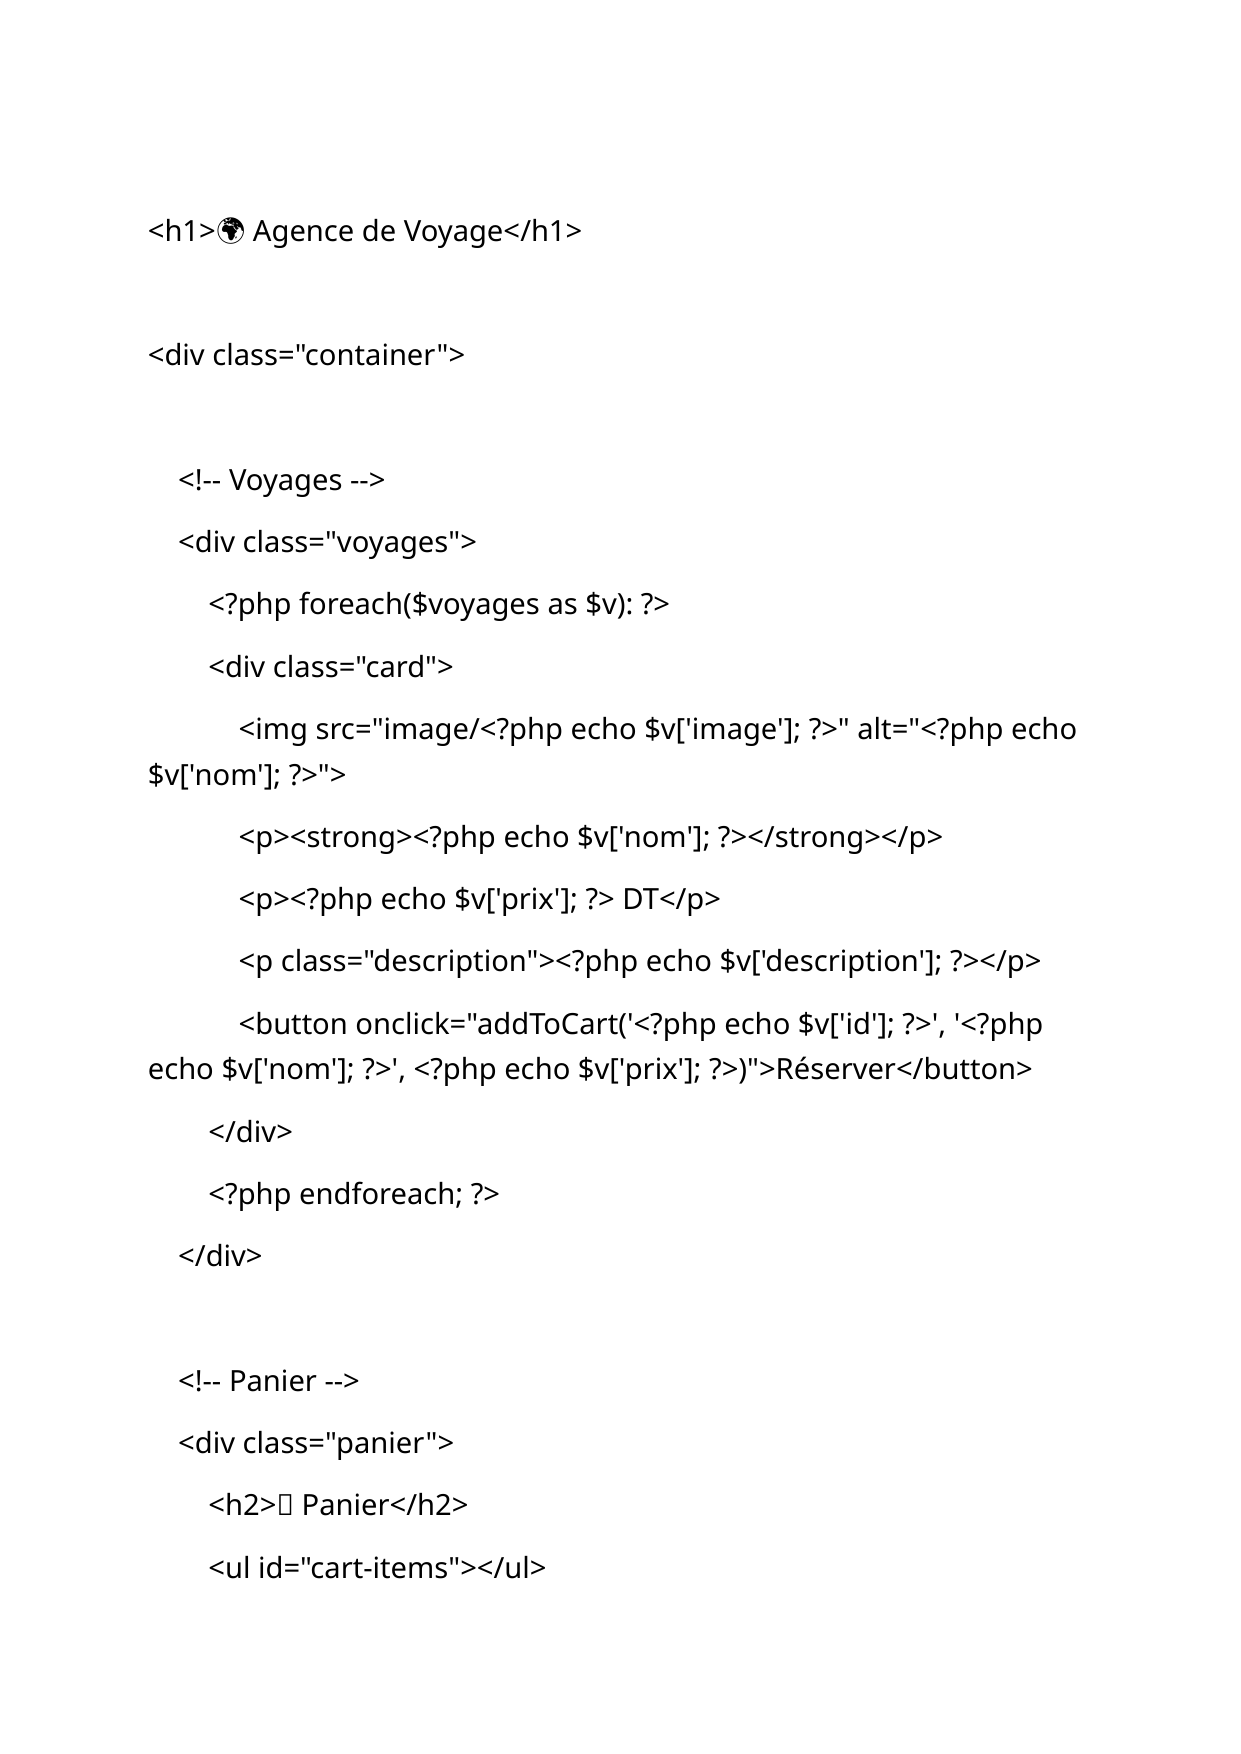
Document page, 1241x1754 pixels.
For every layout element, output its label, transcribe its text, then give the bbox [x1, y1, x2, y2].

text <!-- Voyages --> [148, 459, 1093, 499]
text <p><?php echo $v['prix']; ?> DT</p> [148, 878, 1093, 918]
text <!-- Panier --> [148, 1360, 1093, 1400]
text <h2>🧺 Panier</h2> [148, 1485, 1093, 1524]
text </div> [148, 1111, 1093, 1151]
text <div class="panier"> [148, 1422, 1093, 1462]
text <?php foreach($voyages as $v): ?> [148, 584, 1093, 623]
text <img src="image/<?php echo $v['image']; ?>" alt="<?php echo $v['nom']; ?>"> [148, 708, 1093, 793]
text </div> [148, 1236, 1093, 1275]
text <button onclick="addToCart('<?php echo $v['id']; ?>', '<?php echo $v['nom']; ?>', <?php echo $v['prix']; ?>)">Réserver</button> [148, 1003, 1093, 1088]
text <div class="container"> [148, 334, 1093, 374]
text <?php endforeach; ?> [148, 1173, 1093, 1213]
text <p><strong><?php echo $v['nom']; ?></strong></p> [148, 816, 1093, 856]
text <h1>🌍 Agence de Voyage</h1> [148, 210, 1093, 249]
text <div class="card"> [148, 646, 1093, 686]
text <div class="voyages"> [148, 521, 1093, 561]
text <p class="description"><?php echo $v['description']; ?></p> [148, 941, 1093, 980]
text <ul id="cart-items"></ul> [148, 1547, 1093, 1587]
